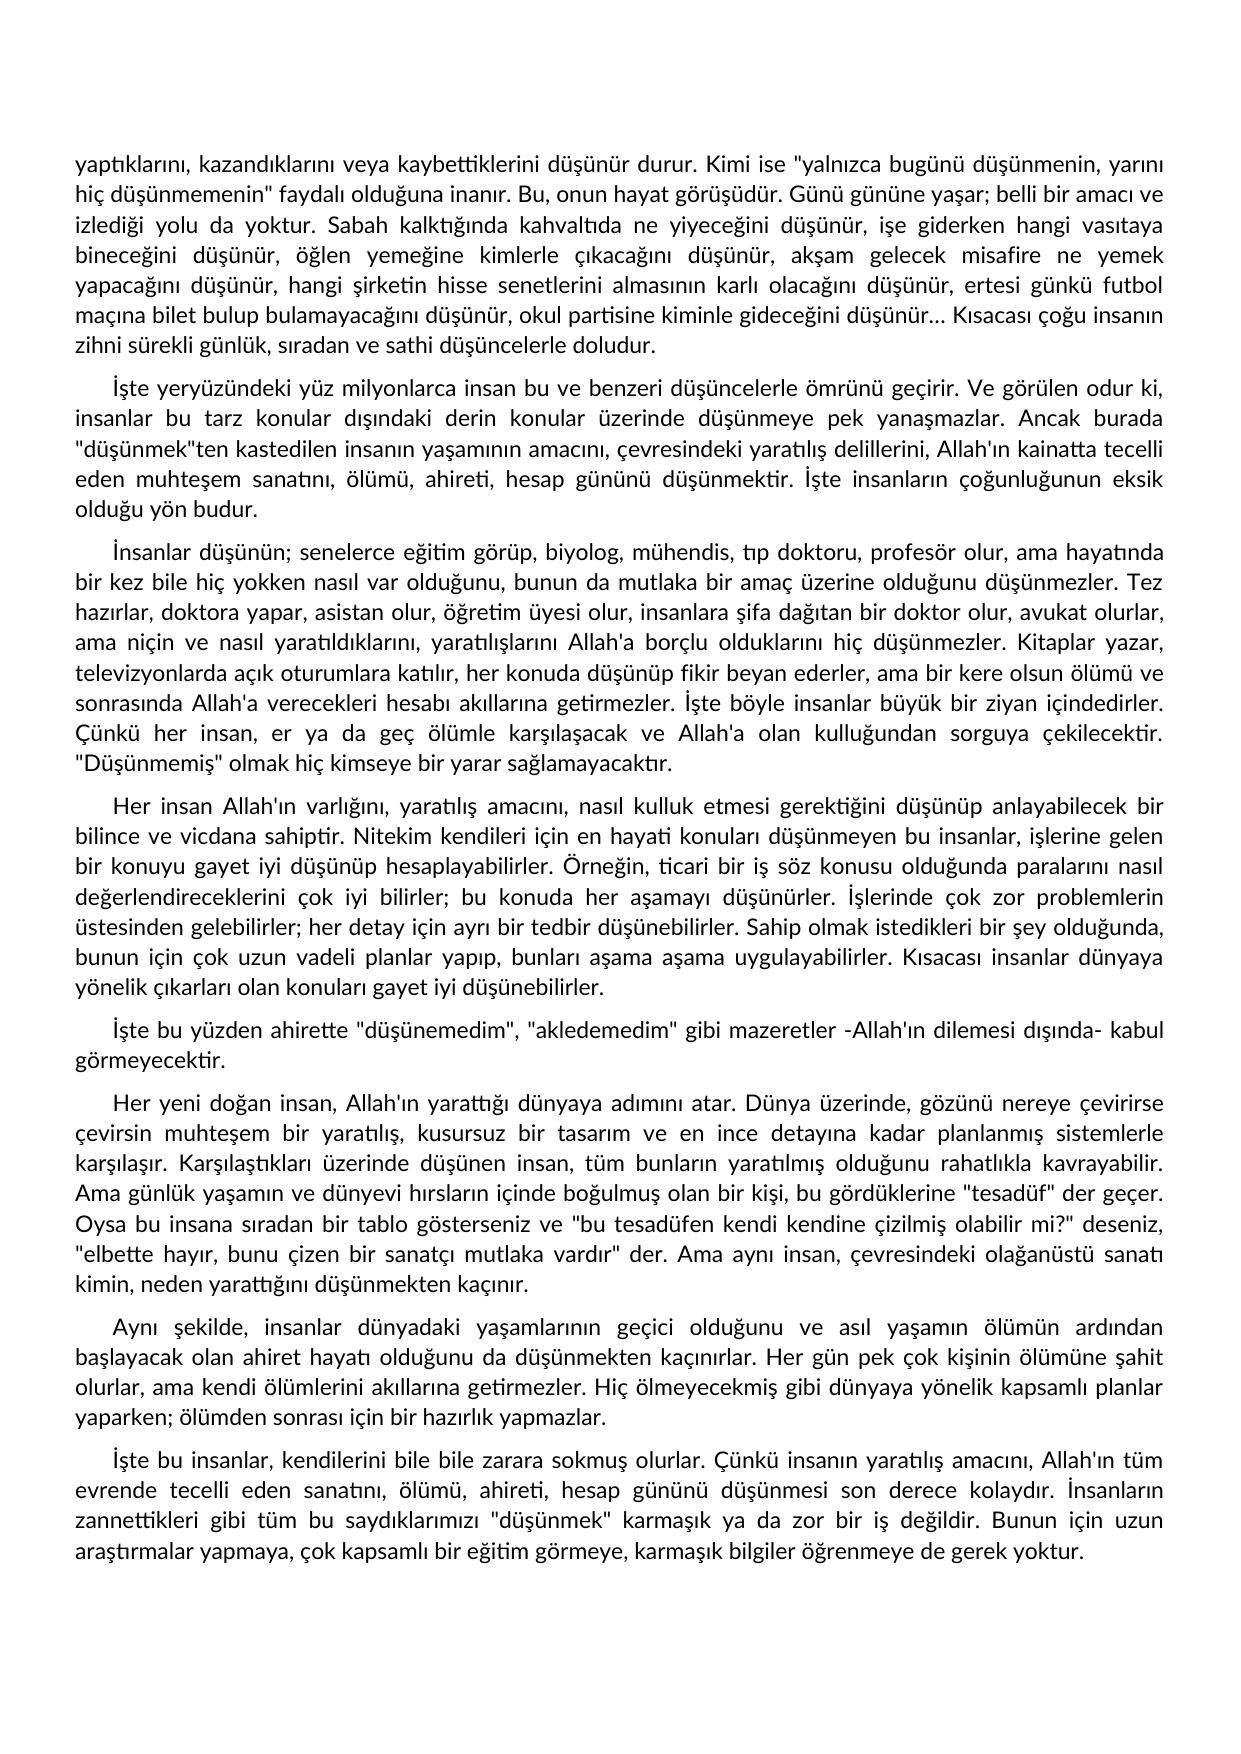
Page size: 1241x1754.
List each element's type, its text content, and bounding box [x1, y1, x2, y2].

text İşte bu insanlar, kendilerini bile bile zarara sokmuş olurlar. Çünkü insanın yaratılış amacını, Allah'ın tüm evrende tecelli eden sanatını, ölümü, ahireti, hesap gününü düşünmesi son derece kolaydır. İnsanların zannettikleri gibi tüm bu saydıklarımızı "düşünmek" karmaşık ya da zor bir iş değildir. Bunun için uzun araştırmalar yapmaya, çok kapsamlı bir eğitim görmeye, karmaşık bilgiler öğrenmeye de gerek yoktur. [75, 1446, 1165, 1564]
text İşte yeryüzündeki yüz milyonlarca insan bu ve benzeri düşüncelerle ömrünü geçirir. Ve görülen odur ki, insanlar bu tarz konular dışındaki derin konular üzerinde düşünmeye pek yanaşmazlar. Ancak burada "düşünmek"ten kastedilen insanın yaşamının amacını, çevresindeki yaratılış delillerini, Allah'ın kainatta tecelli eden muhteşem sanatını, ölümü, ahireti, hesap gününü düşünmektir. İşte insanların çoğunluğunun eksik olduğu yön budur. [75, 374, 1165, 522]
text yaptıklarını, kazandıklarını veya kaybettiklerini düşünür durur. Kimi ise "yalnızca bugünü düşünmenin, yarını hiç düşünmemenin" faydalı olduğuna inanır. Bu, onun hayat görüşüdür. Günü gününe yaşar; belli bir amacı ve izlediği yolu da yoktur. Sabah kalktığında kahvaltıda ne yiyeceğini düşünür, işe giderken hangi vasıtaya bineceğini düşünür, öğlen yemeğine kimlerle çıkacağını düşünür, akşam gelecek misafire ne yemek yapacağını düşünür, hangi şirketin hisse senetlerini almasının karlı olacağını düşünür, ertesi günkü futbol maçına bilet bulup bulamayacağını düşünür, okul partisine kiminle gideceğini düşünür… Kısacası çoğu insanın zihni sürekli günlük, sıradan ve sathi düşüncelerle doludur. [75, 150, 1165, 359]
text Her yeni doğan insan, Allah'ın yarattığı dünyaya adımını atar. Dünya üzerinde, gözünü nereye çevirirse çevirsin muhteşem bir yaratılış, kusursuz bir tasarım ve en ince detayına kadar planlanmış sistemlerle karşılaşır. Karşılaştıkları üzerinde düşünen insan, tüm bunların yaratılmış olduğunu rahatlıkla kavrayabilir. Ama günlük yaşamın ve dünyevi hırsların içinde boğulmuş olan bir kişi, bu gördüklerine "tesadüf" der geçer. Oysa bu insana sıradan bir tablo gösterseniz ve "bu tesadüfen kendi kendine çizilmiş olabilir mi?" deseniz, "elbette hayır, bunu çizen bir sanatçı mutlaka vardır" der. Ama aynı insan, çevresindeki olağanüstü sanatı kimin, neden yarattığını düşünmekten kaçınır. [75, 1088, 1165, 1297]
text İşte bu yüzden ahirette "düşünemedim", "akledemedim" gibi mazeretler -Allah'ın dilemesi dışında- kabul görmeyecektir. [75, 1016, 1165, 1073]
text İnsanlar düşünün; senelerce eğitim görüp, biyolog, mühendis, tıp doktoru, profesör olur, ama hayatında bir kez bile hiç yokken nasıl var olduğunu, bunun da mutlaka bir amaç üzerine olduğunu düşünmezler. Tez hazırlar, doktora yapar, asistan olur, öğretim üyesi olur, insanlara şifa dağıtan bir doktor olur, avukat olurlar, ama niçin ve nasıl yaratıldıklarını, yaratılışlarını Allah'a borçlu olduklarını hiç düşünmezler. Kitaplar yazar, televizyonlarda açık oturumlara katılır, her konuda düşünüp fikir beyan ederler, ama bir kere olsun ölümü ve sonrasında Allah'a verecekleri hesabı akıllarına getirmezler. İşte böyle insanlar büyük bir ziyan içindedirler. Çünkü her insan, er ya da geç ölümle karşılaşacak ve Allah'a olan kulluğundan sorguya çekilecektir. "Düşünmemiş" olmak hiç kimseye bir yarar sağlamayacaktır. [75, 537, 1165, 776]
text Her insan Allah'ın varlığını, yaratılış amacını, nasıl kulluk etmesi gerektiğini düşünüp anlayabilecek bir bilince ve vicdana sahiptir. Nitekim kendileri için en hayati konuları düşünmeyen bu insanlar, işlerine gelen bir konuyu gayet iyi düşünüp hesaplayabilirler. Örneğin, ticari bir iş söz konusu olduğunda paralarını nasıl değerlendireceklerini çok iyi bilirler; bu konuda her aşamayı düşünürler. İşlerinde çok zor problemlerin üstesinden gelebilirler; her detay için ayrı bir tedbir düşünebilirler. Sahip olmak istedikleri bir şey olduğunda, bunun için çok uzun vadeli planlar yapıp, bunları aşama aşama uygulayabilirler. Kısacası insanlar dünyaya yönelik çıkarları olan konuları gayet iyi düşünebilirler. [75, 792, 1165, 1000]
text Aynı şekilde, insanlar dünyadaki yaşamlarının geçici olduğunu ve asıl yaşamın ölümün ardından başlayacak olan ahiret hayatı olduğunu da düşünmekten kaçınırlar. Her gün pek çok kişinin ölümüne şahit olurlar, ama kendi ölümlerini akıllarına getirmezler. Hiç ölmeyecekmiş gibi dünyaya yönelik kapsamlı planlar yaparken; ölümden sonrası için bir hazırlık yapmazlar. [75, 1312, 1165, 1431]
